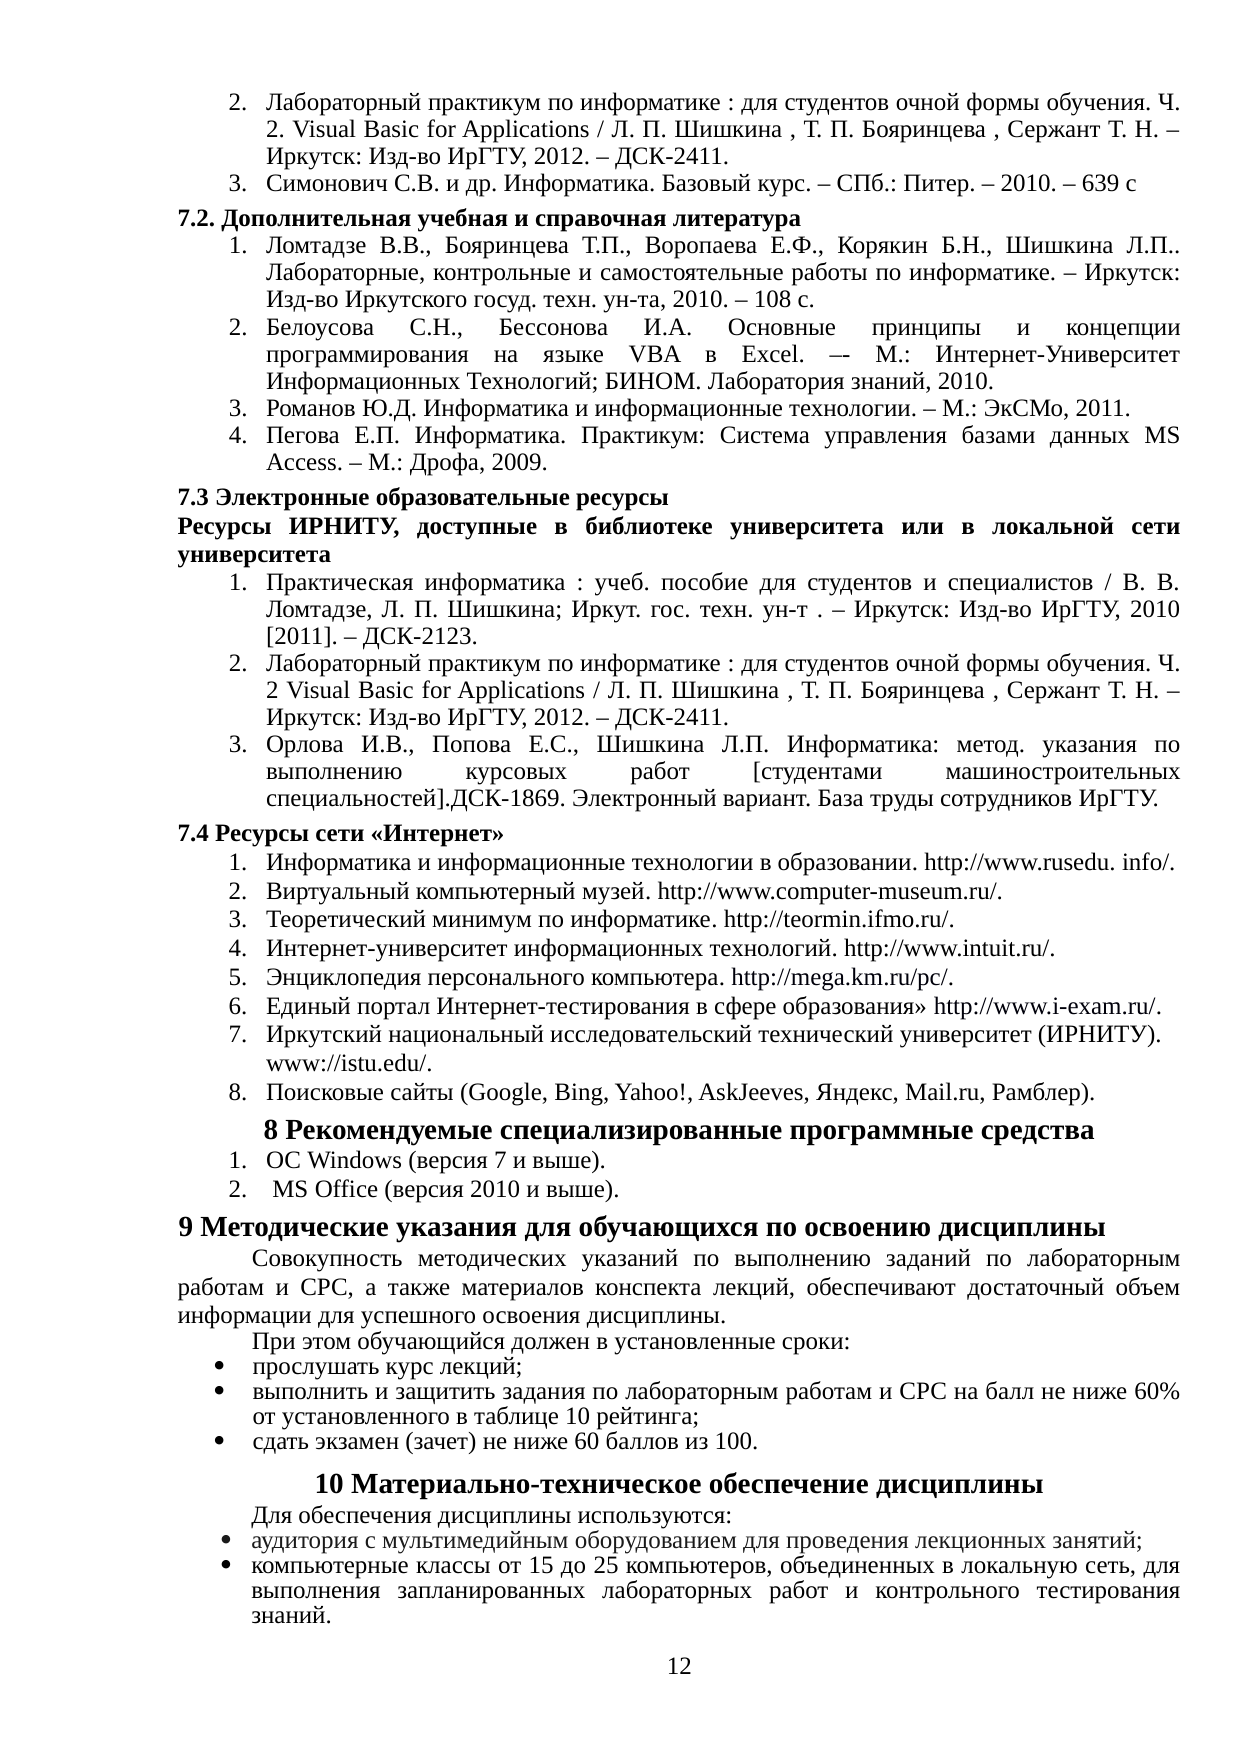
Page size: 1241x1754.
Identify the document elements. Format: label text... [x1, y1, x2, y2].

list Иркутский национальный исследовательский технический университет (ИРНИТУ). www://istu.edu/. [228, 1019, 1181, 1077]
list Романов Ю.Д. Информатика и информационные технологии. – М.: ЭкСМо, 2011. [228, 394, 1181, 422]
list Интернет-университет информационных технологий. http://www.intuit.ru/. [228, 933, 1181, 962]
list Лабораторный практикум по информатике : для студентов очной формы обучения. Ч. 2. Visual Basic for Applications / Л. П. Шишкина , Т. П. Бояринцева , Сержант Т. Н. – Иркутск: Изд-во ИрГТУ, 2012. – ДСК-2411. [228, 89, 1181, 170]
list прослушать курс лекций; [215, 1354, 1181, 1379]
text 7.3 Электронные образовательные ресурсы [177, 482, 1181, 511]
list Для обеспечения дисциплины используются: [177, 1500, 1181, 1529]
text 9 Методические указания для обучающихся по освоению дисциплины [177, 1209, 1181, 1243]
text 8 Рекомендуемые специализированные программные средства [177, 1112, 1181, 1146]
text 7.2. Дополнительная учебная и справочная литература [177, 203, 1181, 232]
list ОС Windows (версия 7 и выше). [228, 1146, 1181, 1174]
list Лабораторный практикум по информатике : для студентов очной формы обучения. Ч. 2 Visual Basic for Applications / Л. П. Шишкина , Т. П. Бояринцева , Сержант Т. Н. – Иркутск: Изд-во ИрГТУ, 2012. – ДСК-2411. [228, 649, 1181, 731]
list Орлова И.В., Попова Е.С., Шишкина Л.П. Информатика: метод. указания по выполнению курсовых работ [студентами машиностроительных специальностей].ДСК-1869. Электронный вариант. База труды сотрудников ИрГТУ. [228, 731, 1181, 812]
text Ресурсы ИРНИТУ, доступные в библиотеке университета или в локальной сети университета [177, 511, 1181, 568]
list Поисковые сайты (Google, Bing, Yahoo!, AskJeeves, Яндекс, Mail.ru, Рамблер). [228, 1077, 1181, 1106]
list Практическая информатика : учеб. пособие для студентов и специалистов / В. В. Ломтадзе, Л. П. Шишкина; Иркут. гос. техн. ун-т . – Иркутск: Изд-во ИрГТУ, 2010 [2011]. – ДСК-2123. [228, 568, 1181, 649]
text Совокупность методических указаний по выполнению заданий по лабораторным работам и СРС, а также материалов конспекта лекций, обеспечивают достаточный объем информации для успешного освоения дисциплины. [177, 1243, 1181, 1329]
list Пегова Е.П. Информатика. Практикум: Система управления базами данных MS Access. – М.: Дрофа, 2009. [228, 422, 1181, 476]
list Информатика и информационные технологии в образовании. http://www.rusedu. info/. [228, 847, 1181, 876]
list MS Office (версия 2010 и выше). [228, 1174, 1181, 1203]
list Единый портал Интернет-тестирования в сфере образования» http://www.i-exam.ru/. [228, 991, 1181, 1019]
list аудитория с мультимедийным оборудованием для проведения лекционных занятий; [177, 1529, 1181, 1554]
list Теоретический минимум по информатике. http://teormin.ifmo.ru/. [228, 904, 1181, 933]
list Виртуальный компьютерный музей. http://www.computer-museum.ru/. [228, 876, 1181, 904]
list компьютерные классы от 15 до 25 компьютеров, объединенных в локальную сеть, для выполнения запланированных лабораторных работ и контрольного тестирования знаний. [222, 1554, 1181, 1629]
list Энциклопедия персонального компьютера. http://mega.km.ru/pc/. [228, 962, 1181, 991]
list сдать экзамен (зачет) не ниже 60 баллов из 100. [215, 1429, 1181, 1454]
text 7.4 Ресурсы сети «Интернет» [177, 818, 1181, 847]
list Симонович С.В. и др. Информатика. Базовый курс. – СПб.: Питер. – 2010. – 639 c [228, 170, 1181, 197]
list Ломтадзе В.В., Бояринцева Т.П., Воропаева Е.Ф., Корякин Б.Н., Шишкина Л.П.. Лабораторные, контрольные и самостоятельные работы по информатике. – Иркутск: Изд-во Иркутского госуд. техн. ун-та, 2010. – 108 с. [228, 232, 1181, 313]
list Белоусова С.Н., Бессонова И.А. Основные принципы и концепции программирования на языке VBA в Excel. –- М.: Интернет-Университет Информационных Технологий; БИНОМ. Лаборатория знаний, 2010. [228, 313, 1181, 394]
list выполнить и защитить задания по лабораторным работам и СРС на балл не ниже 60% от установленного в таблице 10 рейтинга; [215, 1379, 1181, 1429]
text При этом обучающийся должен в установленные сроки: [177, 1329, 1181, 1354]
text 10 Материально-техническое обеспечение дисциплины [177, 1467, 1181, 1500]
